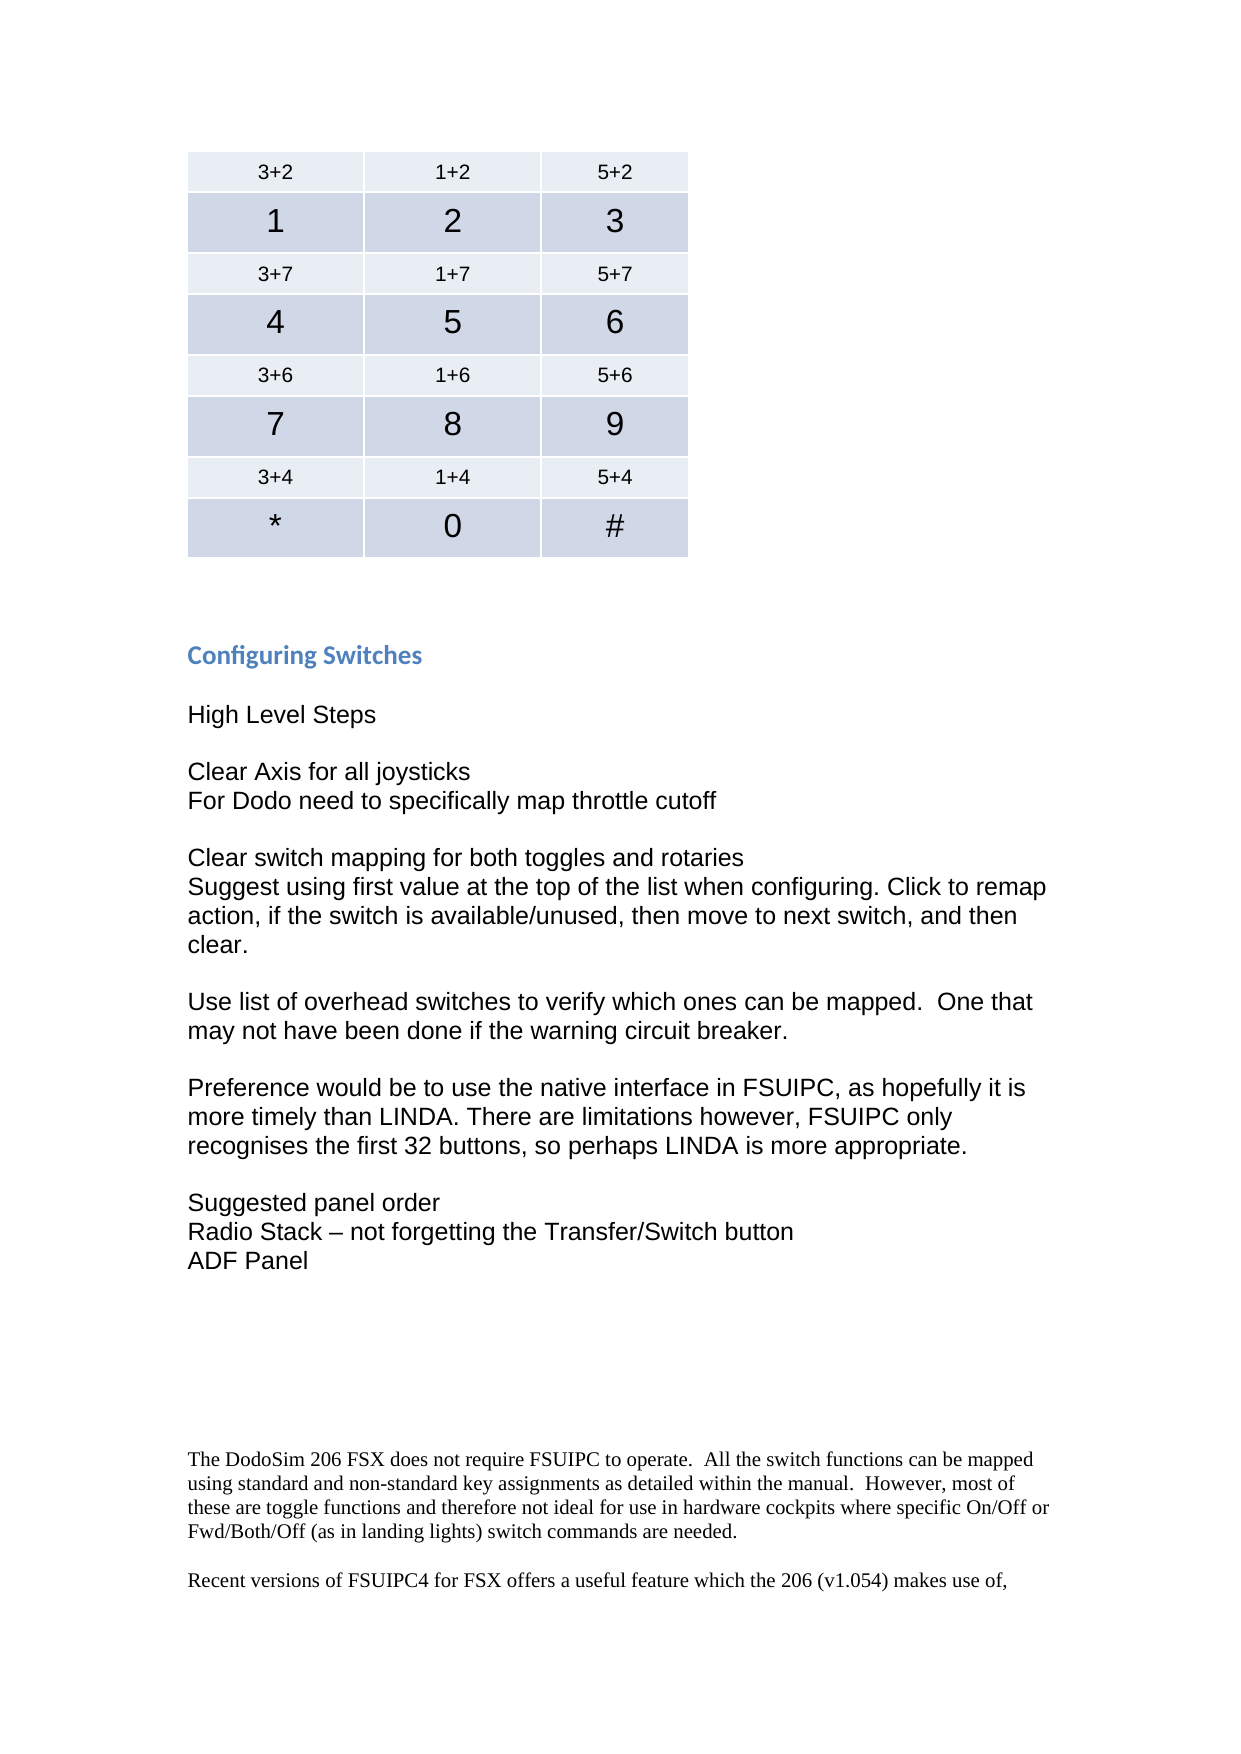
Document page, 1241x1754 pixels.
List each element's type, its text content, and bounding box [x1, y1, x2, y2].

table_cell 3+6 [188, 356, 363, 395]
text Suggested panel order [187, 1188, 1053, 1217]
table_cell # [542, 499, 688, 557]
table_cell 8 [365, 397, 540, 456]
table_cell 9 [542, 397, 688, 456]
text The DodoSim 206 FSX does not require FSUIPC to operate. All the switch functions can be mapped using standard and non-standard key assignments as detailed within the manual. However, most of these are toggle functions and therefore not ideal for use in hardware cockpits where specific On/Off or Fwd/Both/Off (as in landing lights) switch commands are needed. Recent versions of FSUIPC4 for FSX offers a useful feature which the 206 (v1.054) makes use of, [187, 1447, 1053, 1592]
text Preference would be to use the native interface in FSUIPC, as hopefully it is more timely than LINDA. There are limitations however, FSUIPC only recognises the first 32 buttons, so perhaps LINDA is more appropriate. [187, 1073, 1053, 1160]
table_cell 5 [365, 295, 540, 354]
table_cell * [188, 499, 363, 557]
table_cell 5+7 [542, 254, 688, 293]
text Clear switch mapping for both toggles and rotaries [187, 843, 1053, 872]
text ADF Panel [187, 1246, 1053, 1275]
table_cell 5+4 [542, 458, 688, 497]
subtitle Configuring Switches [187, 638, 1053, 671]
text Clear Axis for all joysticks [187, 757, 1053, 786]
table_cell 0 [365, 499, 540, 557]
table_cell 3+7 [188, 254, 363, 293]
table_cell 3 [542, 193, 688, 252]
table_cell 5+6 [542, 356, 688, 395]
table_cell 6 [542, 295, 688, 354]
text High Level Steps [187, 700, 1053, 728]
text Use list of overhead switches to verify which ones can be mapped. One that may not have been done if the warning circuit breaker. [187, 987, 1053, 1045]
table_cell 2 [365, 193, 540, 252]
table_cell 1+4 [365, 458, 540, 497]
table_cell 1+2 [365, 152, 540, 191]
table_cell 7 [188, 397, 363, 456]
table_cell 4 [188, 295, 363, 354]
table_cell 5+2 [542, 152, 688, 191]
table_cell 1+6 [365, 356, 540, 395]
table_cell 3+2 [188, 152, 363, 191]
text Suggest using first value at the top of the list when configuring. Click to remap action, if the switch is available/unused, then move to next switch, and then clear. [187, 872, 1053, 958]
text Radio Stack – not forgetting the Transfer/Switch button [187, 1217, 1053, 1246]
table_cell 1+7 [365, 254, 540, 293]
table_cell 3+4 [188, 458, 363, 497]
text For Dodo need to specifically map throttle cutoff [187, 786, 1053, 815]
table_cell 1 [188, 193, 363, 252]
